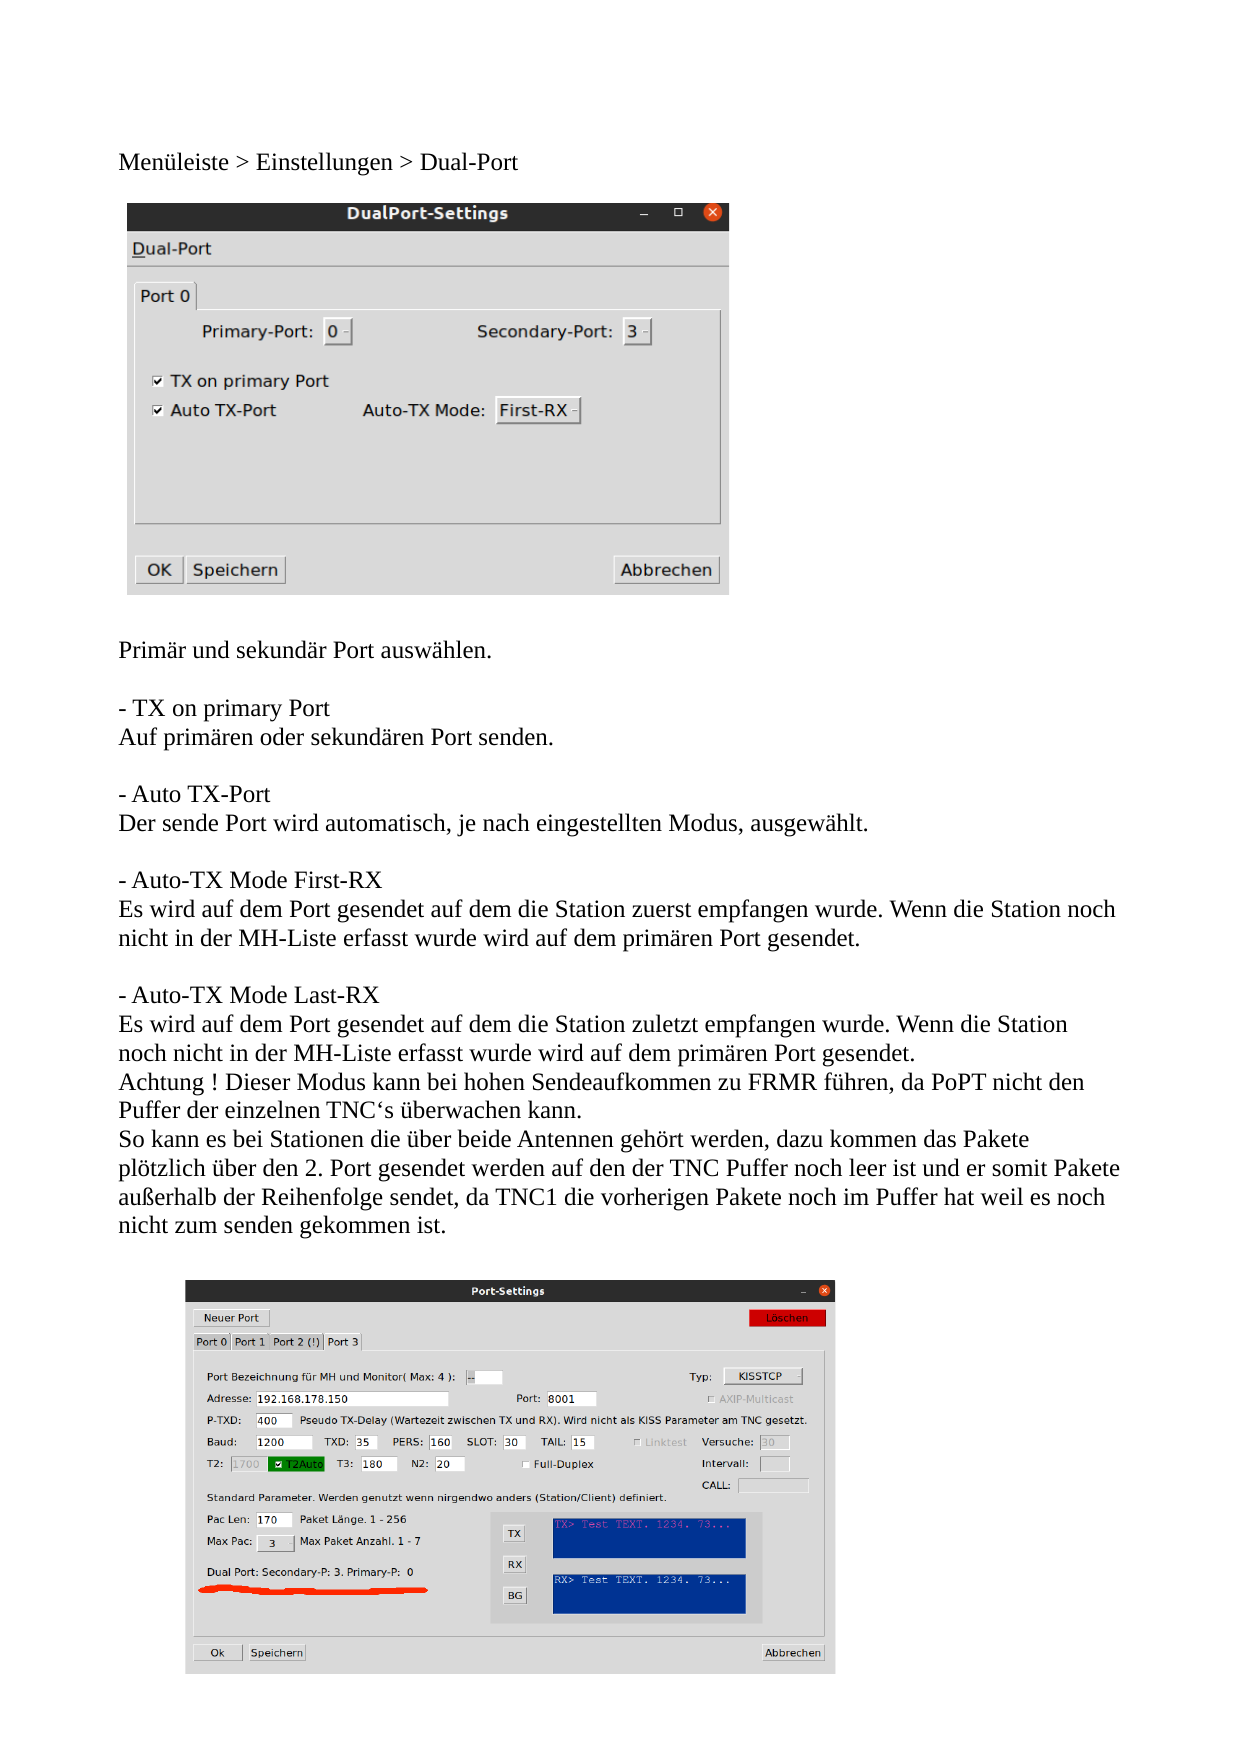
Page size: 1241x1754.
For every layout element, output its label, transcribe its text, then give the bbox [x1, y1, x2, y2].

text Es wird auf dem Port gesendet auf dem die Station zuletzt empfangen wurde. Wenn die Station noch nicht in der MH-Liste erfasst wurde wird auf dem primären Port gesendet. Achtung ! Dieser Modus kann bei hohen Sendeaufkommen zu FRMR führen, da PoPT nicht den Puffer der einzelnen TNC‘s überwachen kann. [118, 1009, 1122, 1124]
picture [127, 203, 730, 595]
text - Auto TX-Port [118, 779, 1122, 808]
text Es wird auf dem Port gesendet auf dem die Station zuerst empfangen wurde. Wenn die Station noch nicht in der MH-Liste erfasst wurde wird auf dem primären Port gesendet. [118, 894, 1122, 952]
text - Auto-TX Mode First-RX [118, 866, 1122, 894]
text - TX on primary Port [118, 693, 1122, 722]
text - Auto-TX Mode Last-RX [118, 981, 1122, 1009]
picture [185, 1280, 836, 1674]
text Primär und sekundär Port auswählen. [118, 636, 1122, 664]
text Menüleiste > Einstellungen > Dual-Port [118, 147, 1122, 176]
text Auf primären oder sekundären Port senden. [118, 722, 1122, 751]
text So kann es bei Stationen die über beide Antennen gehört werden, dazu kommen das Pakete plötzlich über den 2. Port gesendet werden auf den der TNC Puffer noch leer ist und er somit Pakete außerhalb der Reihenfolge sendet, da TNC1 die vorherigen Pakete noch im Puffer hat weil es noch nicht zum senden gekommen ist. [118, 1124, 1122, 1239]
text Der sende Port wird automatisch, je nach eingestellten Modus, ausgewählt. [118, 808, 1122, 837]
